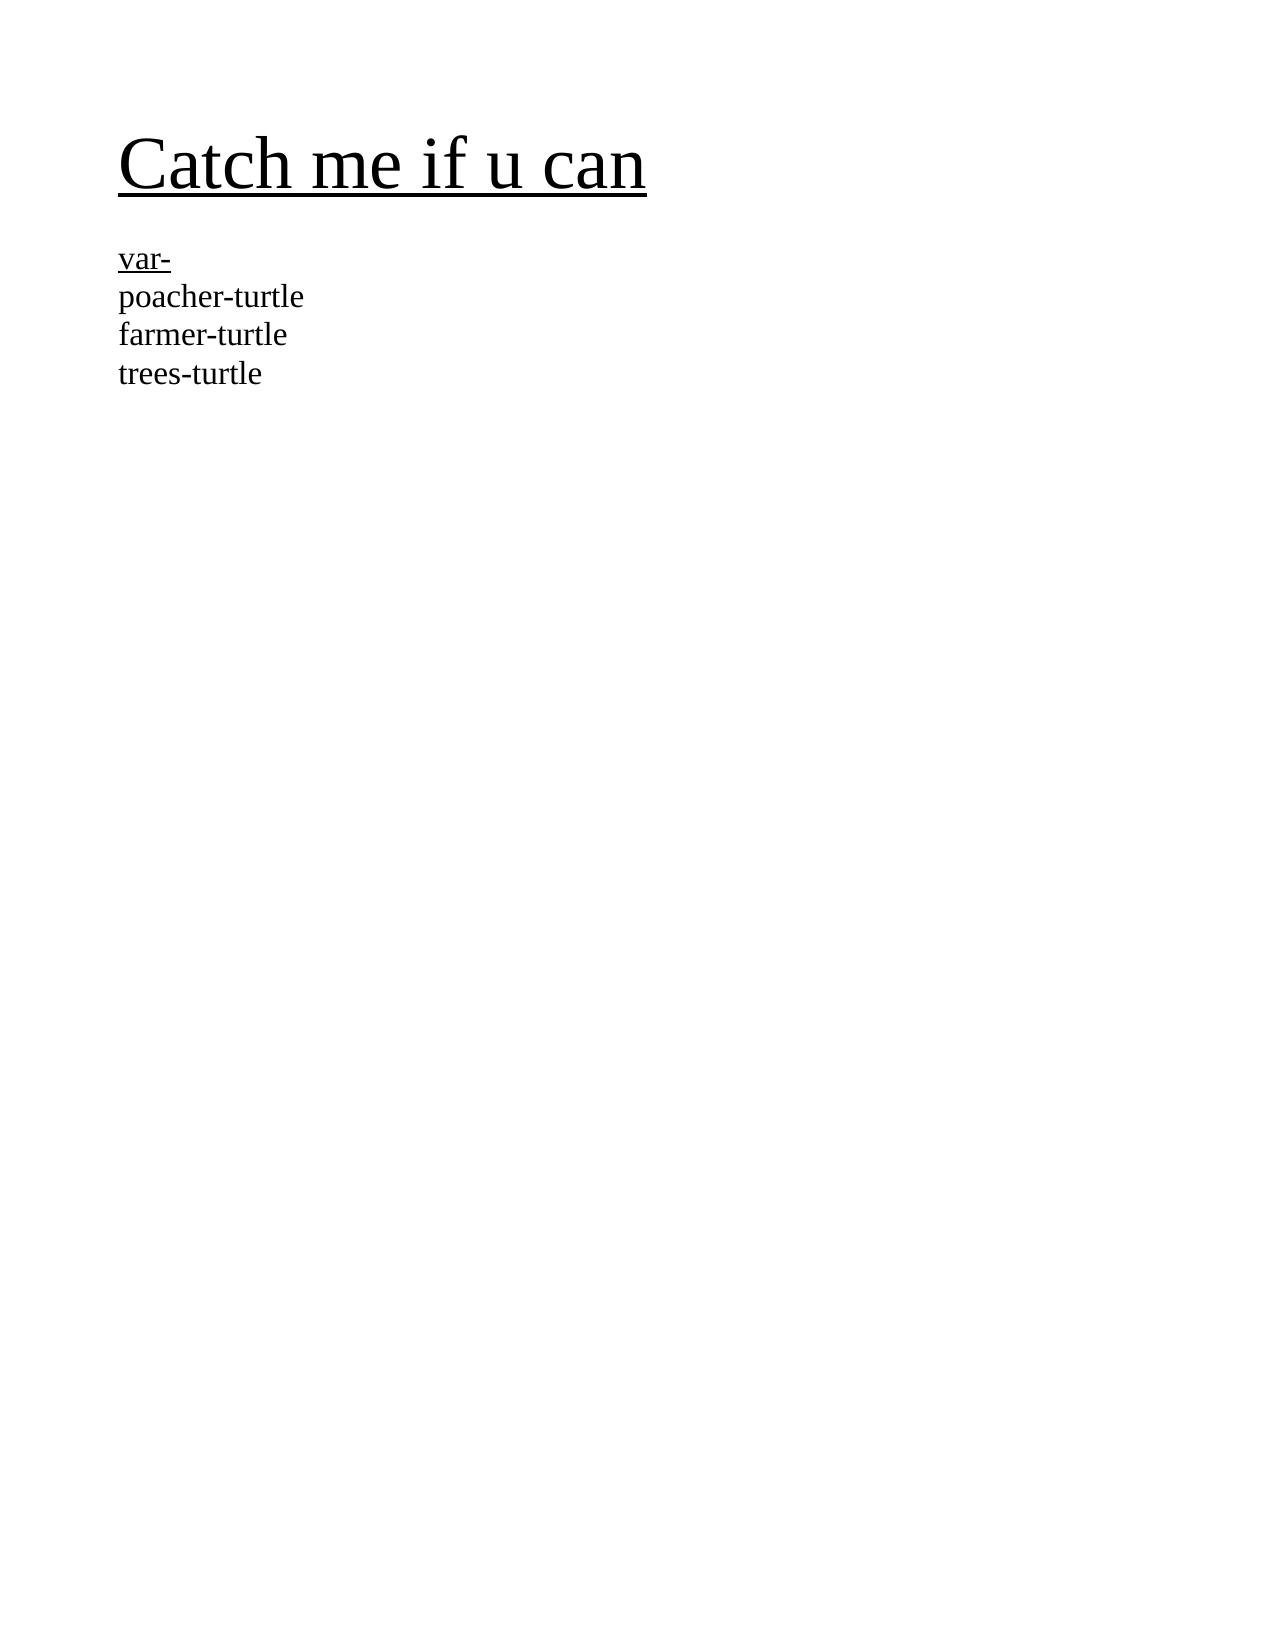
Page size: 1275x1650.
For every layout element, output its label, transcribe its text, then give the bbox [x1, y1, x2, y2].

text trees-turtle [118, 353, 1157, 391]
text poacher-turtle [118, 276, 1157, 314]
text var- [118, 238, 1157, 276]
text farmer-turtle [118, 314, 1157, 353]
text Catch me if u can [118, 118, 1157, 204]
